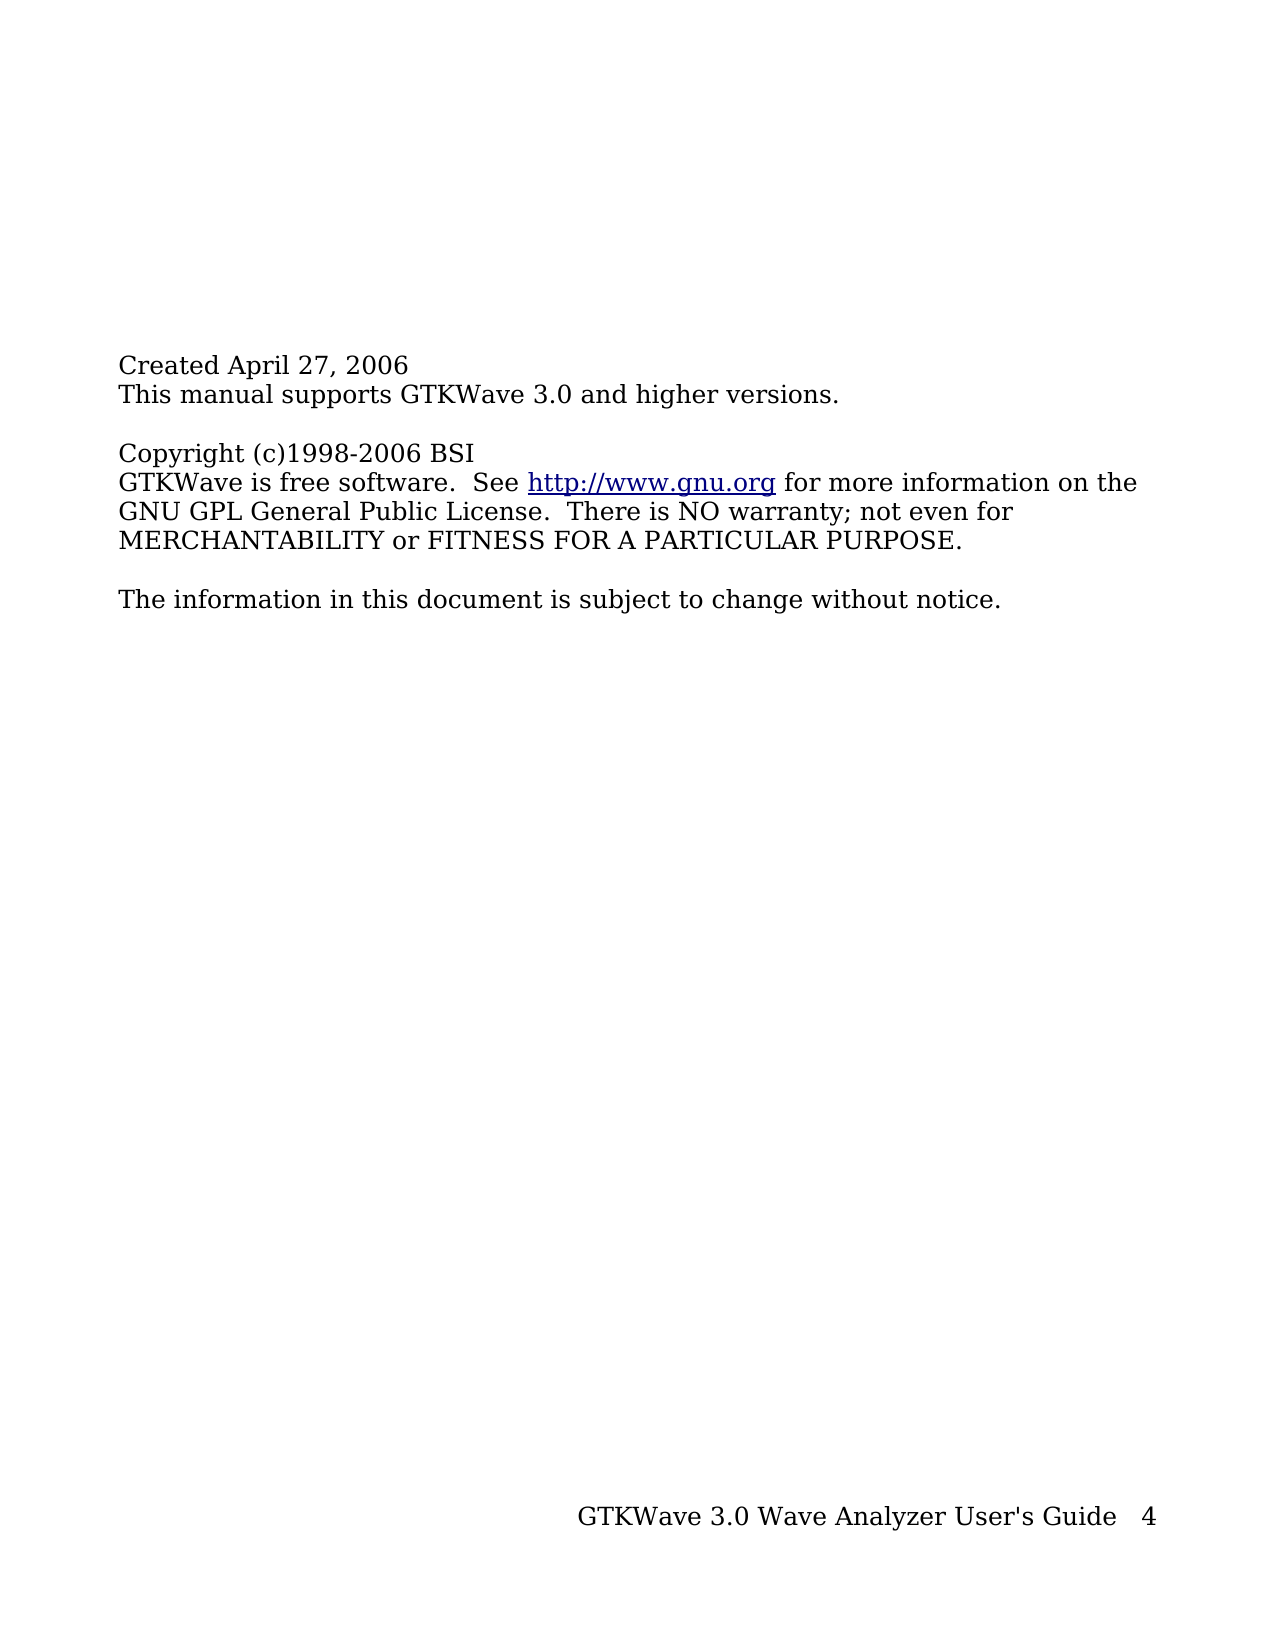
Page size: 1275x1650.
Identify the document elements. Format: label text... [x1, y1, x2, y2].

text The information in this document is subject to change without notice. [118, 585, 1157, 614]
text This manual supports GTKWave 3.0 and higher versions. [118, 381, 1157, 410]
text Copyright (c)1998-2006 BSI [118, 439, 1157, 468]
text GTKWave is free software. See http://www.gnu.org for more information on the GNU GPL General Public License. There is NO warranty; not even for MERCHANTABILITY or FITNESS FOR A PARTICULAR PURPOSE. [118, 468, 1157, 556]
text Created April 27, 2006 [118, 351, 1157, 381]
